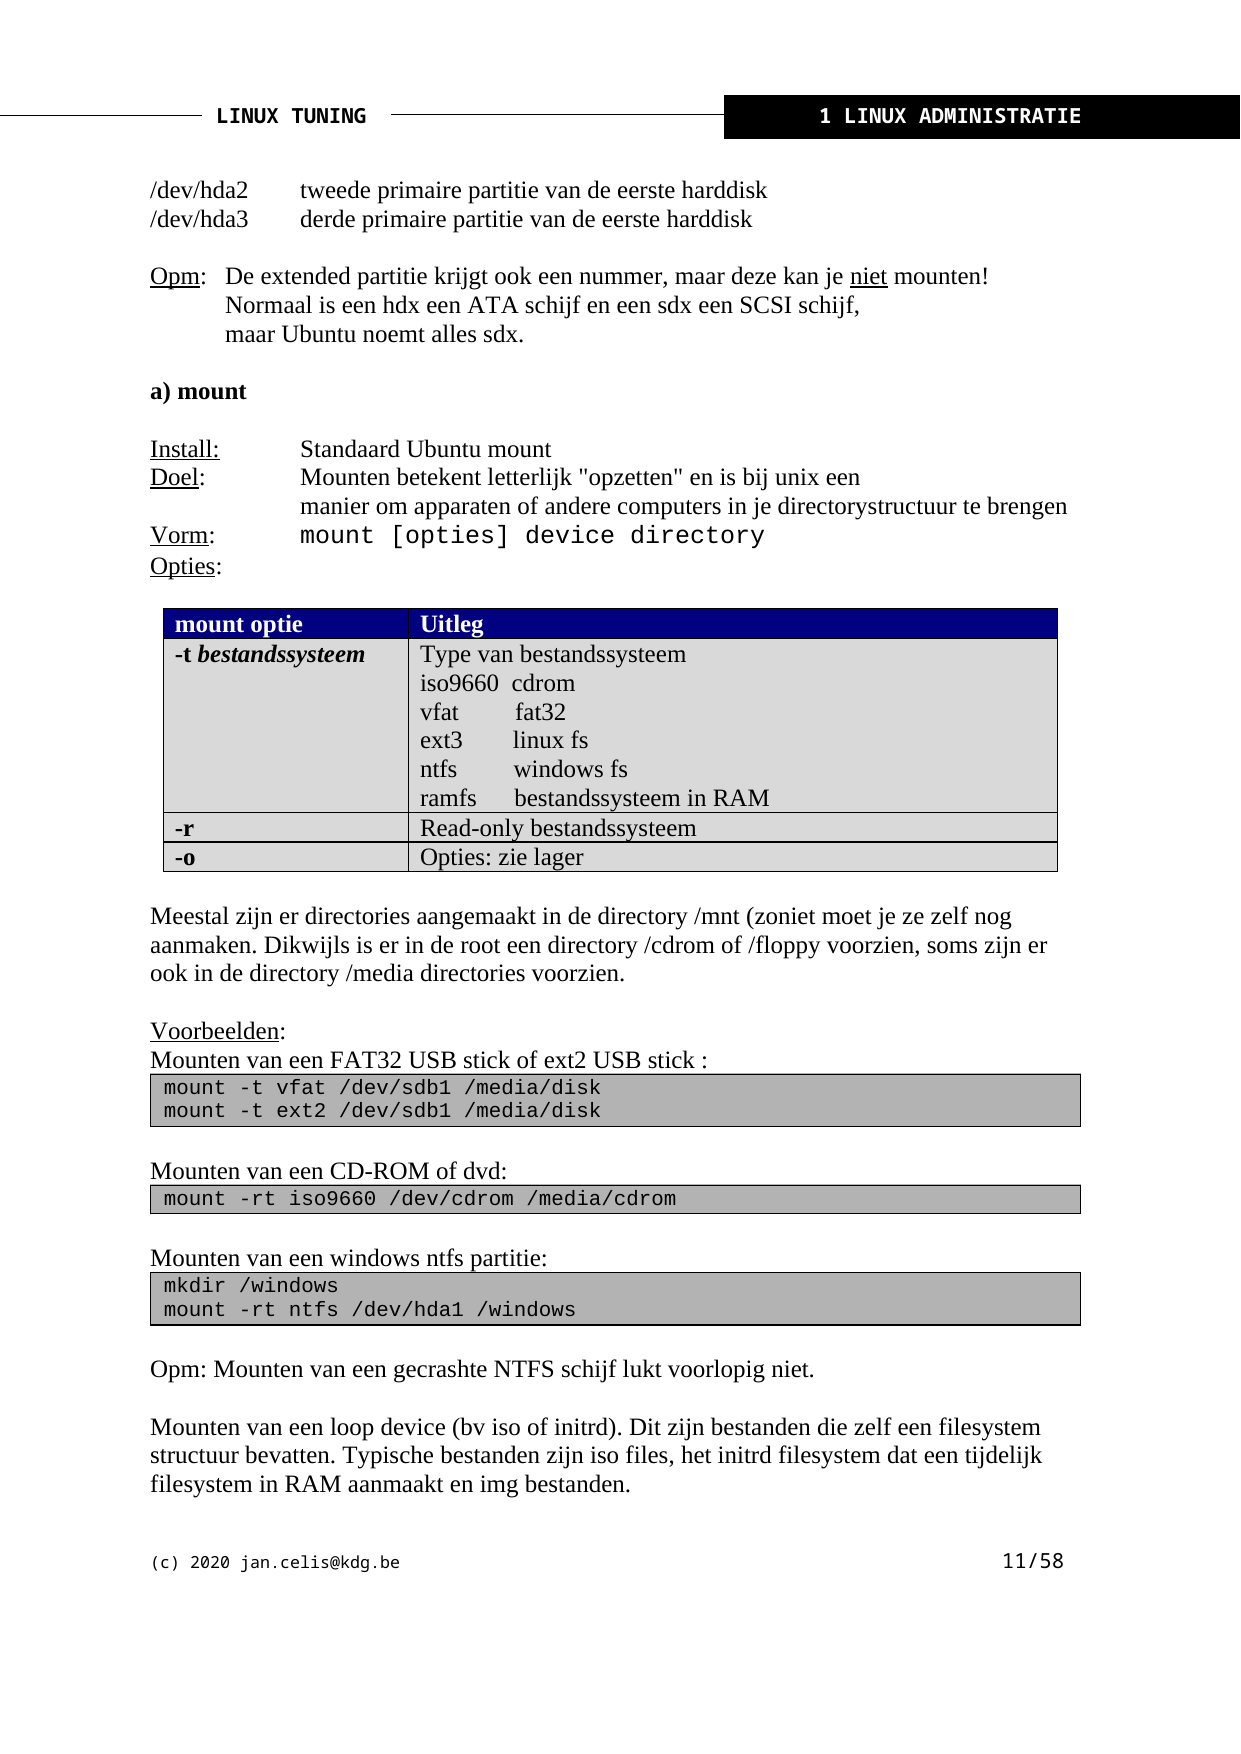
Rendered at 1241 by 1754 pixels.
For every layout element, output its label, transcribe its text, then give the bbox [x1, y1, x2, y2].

text Mounten van een windows ntfs partitie: [150, 1243, 1081, 1272]
table_cell Type van bestandssysteem iso9660 cdrom vfat fat32 ext3 linux fs ntfs windows fs ramfs bestandssysteem in RAM [409, 639, 1057, 812]
text Vorm: mount [opties] device directory [150, 520, 1081, 551]
text Meestal zijn er directories aangemaakt in de directory /mnt (zoniet moet je ze zelf nog aanmaken. Dikwijls is er in de root een directory /cdrom of /floppy voorzien, soms zijn er ook in de directory /media directories voorzien. [150, 901, 1081, 987]
text Opm: De extended partitie krijgt ook een nummer, maar deze kan je niet mounten! [150, 261, 1081, 290]
text Opm: Mounten van een gecrashte NTFS schijf lukt voorlopig niet. [150, 1354, 1081, 1383]
text /dev/hda2 tweede primaire partitie van de eerste harddisk [150, 175, 1081, 204]
table_cell Opties: zie lager [409, 843, 1057, 871]
table_cell -o [164, 843, 408, 871]
text /dev/hda3 derde primaire partitie van de eerste harddisk [150, 204, 1081, 232]
text maar Ubuntu noemt alles sdx. [150, 319, 1081, 347]
text Opties: [150, 551, 1081, 579]
text Normaal is een hdx een ATA schijf en een sdx een SCSI schijf, [150, 290, 1081, 319]
text Mounten van een CD-ROM of dvd: [150, 1156, 1081, 1184]
table_cell Read-only bestandssysteem [409, 813, 1057, 841]
table_cell -r [164, 813, 408, 841]
text mkdir /windows mount -rt ntfs /dev/hda1 /windows [151, 1273, 1080, 1324]
table_header Uitleg [409, 609, 1057, 638]
text Voorbeelden: [150, 1016, 1081, 1045]
text mount -rt iso9660 /dev/cdrom /media/cdrom [151, 1186, 1080, 1213]
table_header mount optie [164, 609, 408, 638]
text Mounten van een loop device (bv iso of initrd). Dit zijn bestanden die zelf een filesystem structuur bevatten. Typische bestanden zijn iso files, het initrd filesystem dat een tijdelijk filesystem in RAM aanmaakt en img bestanden. [150, 1412, 1081, 1498]
text Mounten van een FAT32 USB stick of ext2 USB stick : [150, 1045, 1081, 1073]
text mount -t vfat /dev/sdb1 /media/disk mount -t ext2 /dev/sdb1 /media/disk [151, 1075, 1080, 1126]
table_cell -t bestandssysteem [164, 639, 408, 812]
text Doel: Mounten betekent letterlijk "opzetten" en is bij unix een manier om apparaten of andere computers in je directorystructuur te brengen [150, 462, 1081, 520]
text Install: Standaard Ubuntu mount [150, 434, 1081, 462]
text a) mount [150, 376, 1081, 405]
